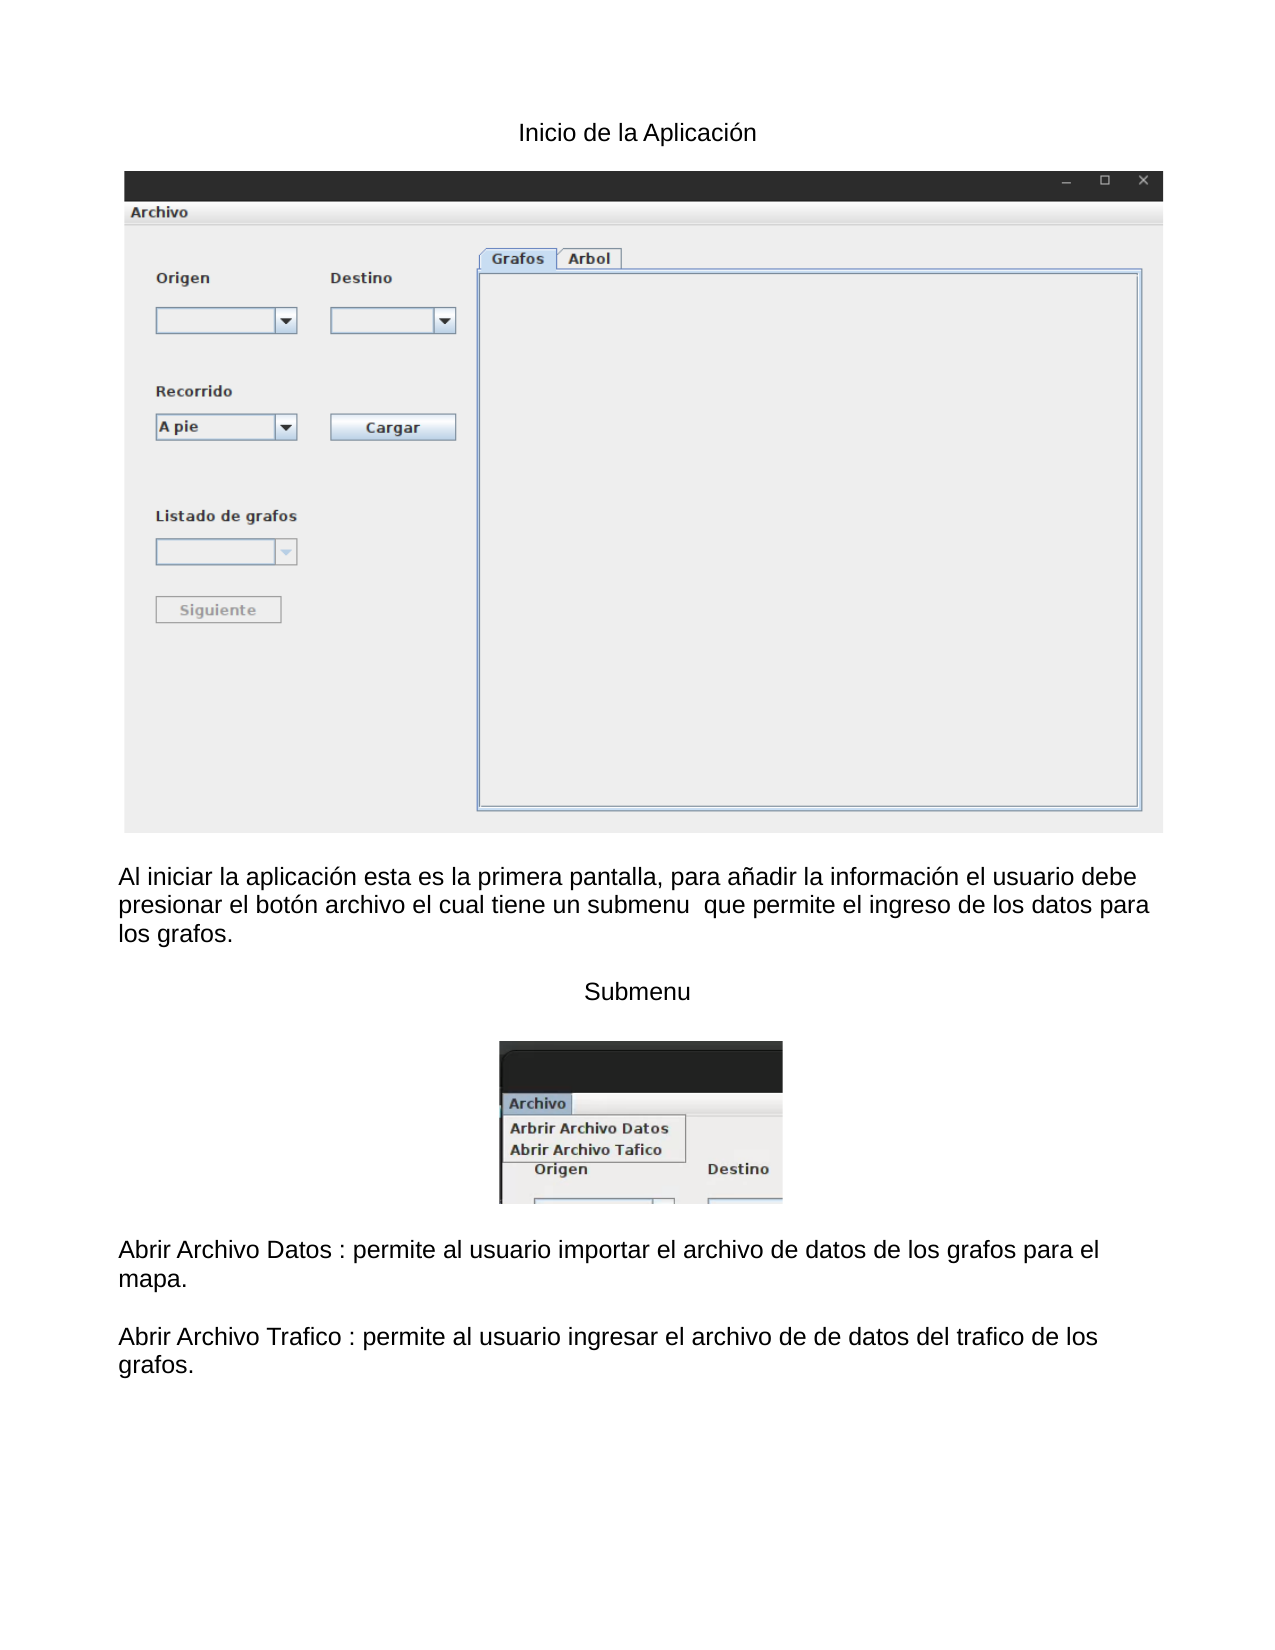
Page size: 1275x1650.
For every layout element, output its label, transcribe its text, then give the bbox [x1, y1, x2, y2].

text Abrir Archivo Datos : permite al usuario importar el archivo de datos de los grafos para el mapa. [118, 1235, 1157, 1293]
text Al iniciar la aplicación esta es la primera pantalla, para añadir la información el usuario debe presionar el botón archivo el cual tiene un submenu que permite el ingreso de los datos para los grafos. [118, 861, 1157, 948]
text Abrir Archivo Trafico : permite al usuario ingresar el archivo de de datos del trafico de los grafos. [118, 1321, 1157, 1379]
picture [124, 171, 1164, 833]
text Submenu [118, 976, 1157, 1005]
text Inicio de la Aplicación [118, 118, 1157, 147]
